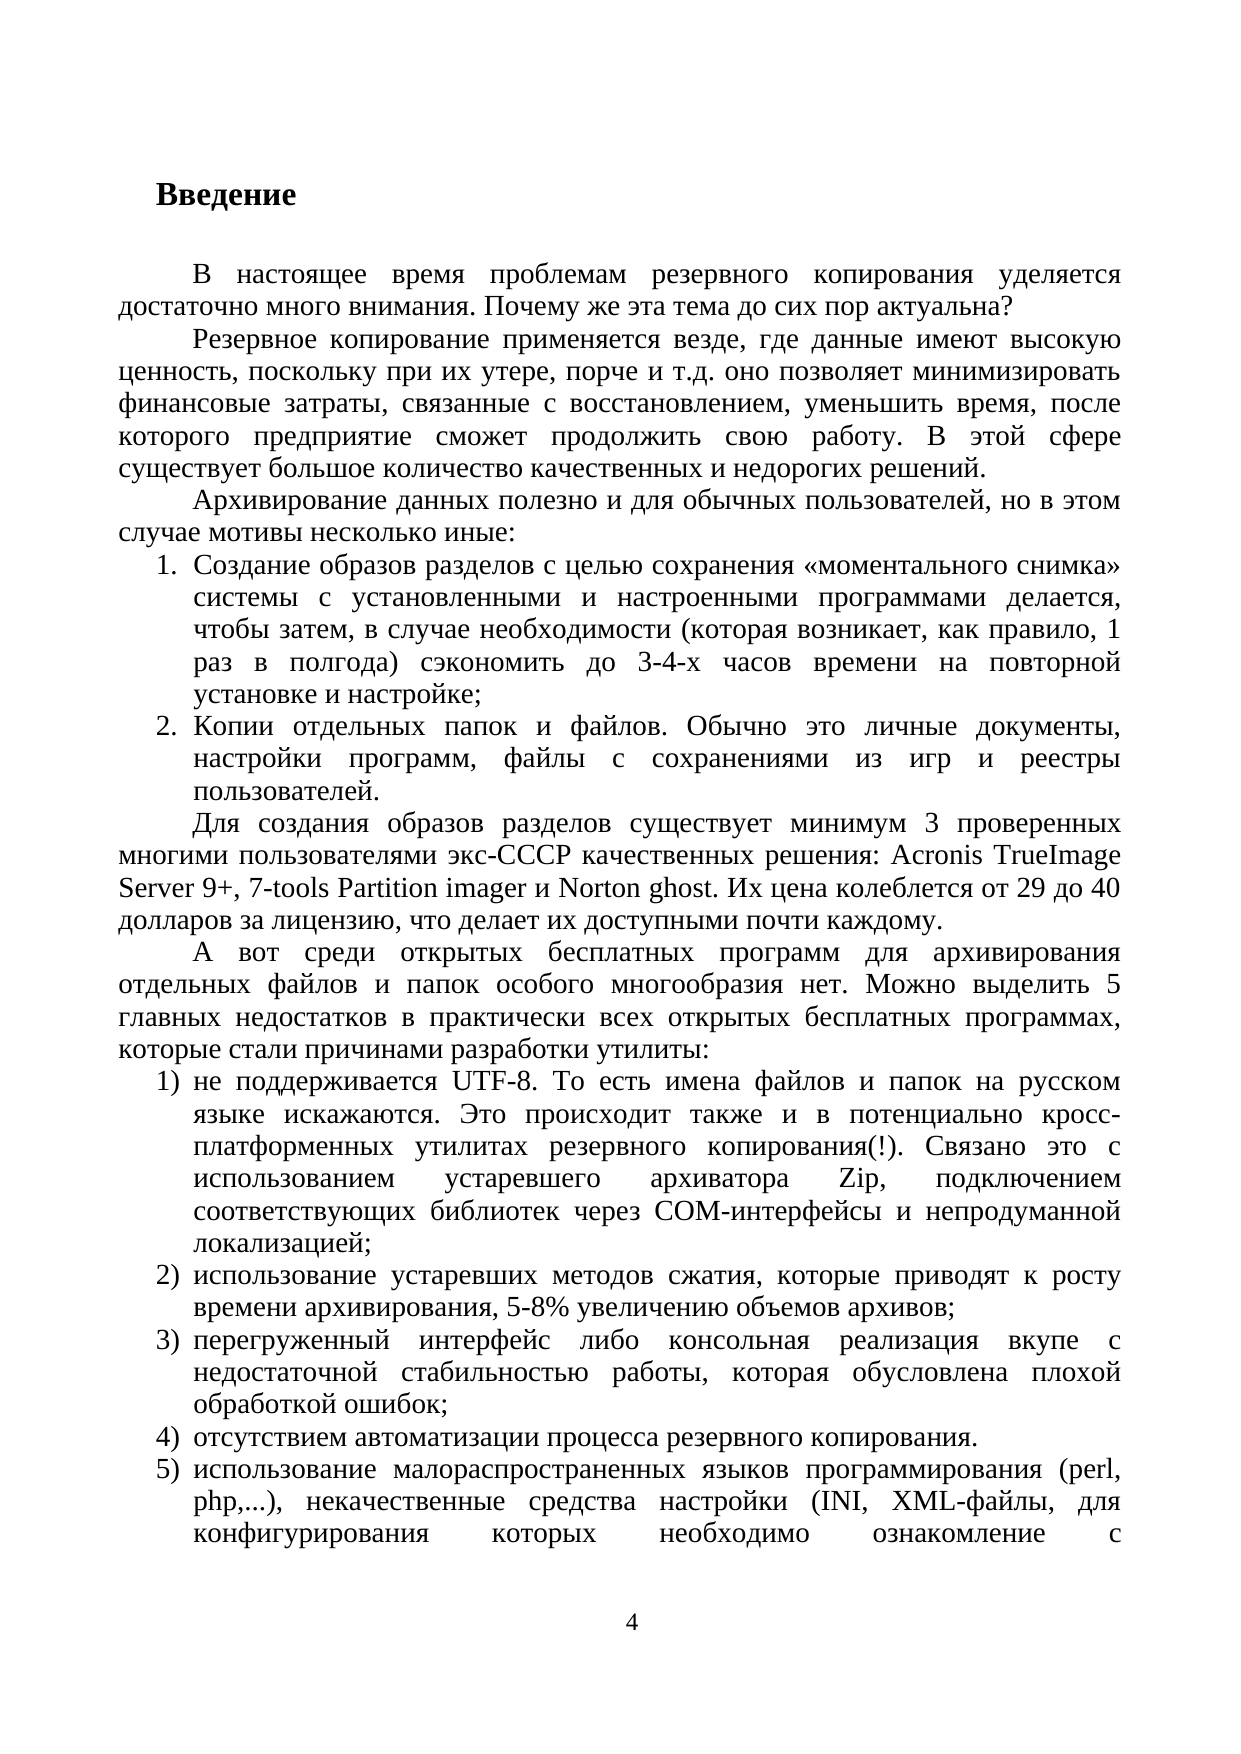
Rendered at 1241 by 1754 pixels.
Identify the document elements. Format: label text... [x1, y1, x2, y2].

list не поддерживается UTF-8. То есть имена файлов и папок на русском языке искажаются. Это происходит также и в потенциально кросс-платформенных утилитах резервного копирования(!). Связано это с использованием устаревшего архиватора Zip, подключением соответствующих библиотек через COM-интерфейсы и непродуманной локализацией; [156, 1065, 1122, 1258]
list Копии отдельных папок и файлов. Обычно это личные документы, настройки программ, файлы с сохранениями из игр и реестры пользователей. [156, 709, 1122, 806]
list перегруженный интерфейс либо консольная реализация вкупе с недостаточной стабильностью работы, которая обусловлена плохой обработкой ошибок; [156, 1323, 1122, 1420]
list использование малораспространенных языков программирования (perl, php,...), некачественные средства настройки (INI, XML-файлы, для конфигурирования которых необходимо ознакомление с [156, 1452, 1122, 1549]
text А вот среди открытых бесплатных программ для архивирования отдельных файлов и папок особого многообразия нет. Можно выделить 5 главных недостатков в практически всех открытых бесплатных программах, которые стали причинами разработки утилиты: [118, 936, 1122, 1065]
list использование устаревших методов сжатия, которые приводят к росту времени архивирования, 5-8% увеличению объемов архивов; [156, 1258, 1122, 1323]
list отсутствием автоматизации процесса резервного копирования. [156, 1420, 1122, 1452]
subtitle Введение [118, 175, 1122, 213]
text Резервное копирование применяется везде, где данные имеют высокую ценность, поскольку при их утере, порче и т.д. оно позволяет минимизировать финансовые затраты, связанные с восстановлением, уменьшить время, после которого предприятие сможет продолжить свою работу. В этой сфере существует большое количество качественных и недорогих решений. [118, 322, 1122, 483]
list Создание образов разделов с целью сохранения «моментального снимка» системы с установленными и настроенными программами делается, чтобы затем, в случае необходимости (которая возникает, как правило, 1 раз в полгода) сэкономить до 3-4-х часов времени на повторной установке и настройке; [156, 548, 1122, 709]
text Для создания образов разделов существует минимум 3 проверенных многими пользователями экс-СССР качественных решения: Acronis TrueImage Server 9+, 7-tools Partition imager и Norton ghost. Их цена колеблется от 29 до 40 долларов за лицензию, что делает их доступными почти каждому. [118, 806, 1122, 936]
text В настоящее время проблемам резервного копирования уделяется достаточно много внимания. Почему же эта тема до сих пор актуальна? [118, 257, 1122, 322]
text Архивирование данных полезно и для обычных пользователей, но в этом случае мотивы несколько иные: [118, 483, 1122, 548]
